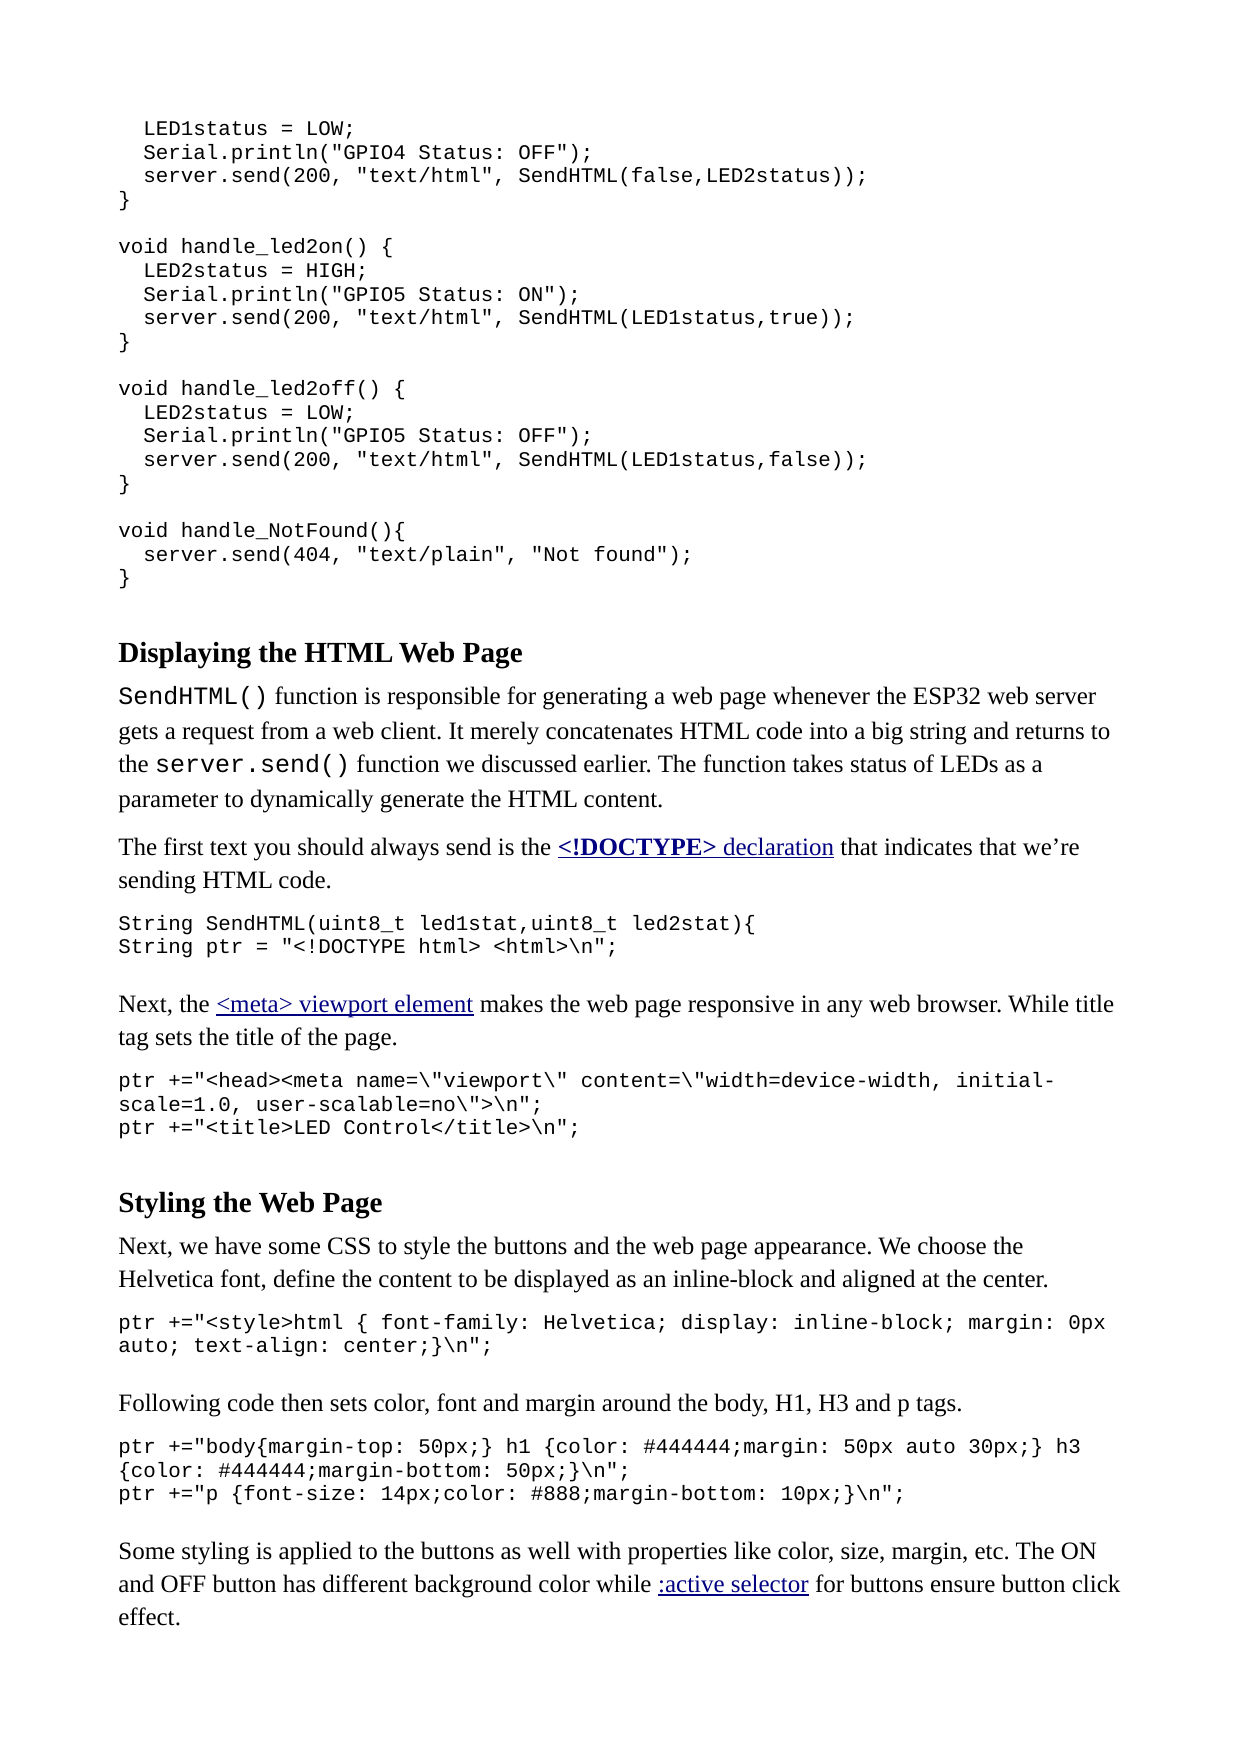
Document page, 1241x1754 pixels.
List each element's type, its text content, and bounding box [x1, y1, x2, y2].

text ptr +="body{margin-top: 50px;} h1 {color: #444444;margin: 50px auto 30px;} h3 {color: #444444;margin-bottom: 50px;}\n"; [118, 1436, 1122, 1483]
text server.send(200, "text/html", SendHTML(LED1status,false)); [118, 449, 1122, 473]
text ptr +="<style>html { font-family: Helvetica; display: inline-block; margin: 0px auto; text-align: center;}\n"; [118, 1312, 1122, 1359]
text Next, the <meta> viewport element makes the web page responsive in any web browser. While title tag sets the title of the page. [118, 989, 1122, 1051]
text String SendHTML(uint8_t led1stat,uint8_t led2stat){ [118, 913, 1122, 936]
text String ptr = "<!DOCTYPE html> <html>\n"; [118, 936, 1122, 960]
text LED1status = LOW; [118, 118, 1122, 142]
text server.send(200, "text/html", SendHTML(LED1status,true)); [118, 307, 1122, 331]
text } [118, 331, 1122, 354]
subtitle Styling the Web Page [118, 1185, 1122, 1218]
text server.send(404, "text/plain", "Not found"); [118, 544, 1122, 567]
text ptr +="<title>LED Control</title>\n"; [118, 1117, 1122, 1141]
text void handle_led2on() { [118, 236, 1122, 260]
text } [118, 189, 1122, 213]
text void handle_led2off() { [118, 378, 1122, 402]
text Serial.println("GPIO5 Status: OFF"); [118, 426, 1122, 449]
text Serial.println("GPIO4 Status: OFF"); [118, 142, 1122, 165]
text } [118, 473, 1122, 496]
text Next, we have some CSS to style the buttons and the web page appearance. We choose the Helvetica font, define the content to be displayed as an inline-block and aligned at the center. [118, 1231, 1122, 1293]
text SendHTML() function is responsible for generating a web page whenever the ESP32 web server gets a request from a web client. It merely concatenates HTML code into a big string and returns to the server.send() function we discussed earlier. The function takes status of LEDs as a parameter to dynamically generate the HTML content. [118, 681, 1122, 813]
text The first text you should always send is the <!DOCTYPE> declaration that indicates that we’re sending HTML code. [118, 832, 1122, 894]
text Following code then sets color, font and margin around the body, H1, H3 and p tags. [118, 1388, 1122, 1417]
text ptr +="p {font-size: 14px;color: #888;margin-bottom: 10px;}\n"; [118, 1483, 1122, 1507]
text ptr +="<head><meta name=\"viewport\" content=\"width=device-width, initial-scale=1.0, user-scalable=no\">\n"; [118, 1070, 1122, 1117]
text server.send(200, "text/html", SendHTML(false,LED2status)); [118, 165, 1122, 189]
subtitle Displaying the HTML Web Page [118, 635, 1122, 669]
text } [118, 567, 1122, 591]
text Some styling is applied to the buttons as well with properties like color, size, margin, etc. The ON and OFF button has different background color while :active selector for buttons ensure button click effect. [118, 1536, 1122, 1631]
text Serial.println("GPIO5 Status: ON"); [118, 284, 1122, 307]
text void handle_NotFound(){ [118, 520, 1122, 544]
text LED2status = LOW; [118, 402, 1122, 426]
text LED2status = HIGH; [118, 260, 1122, 284]
